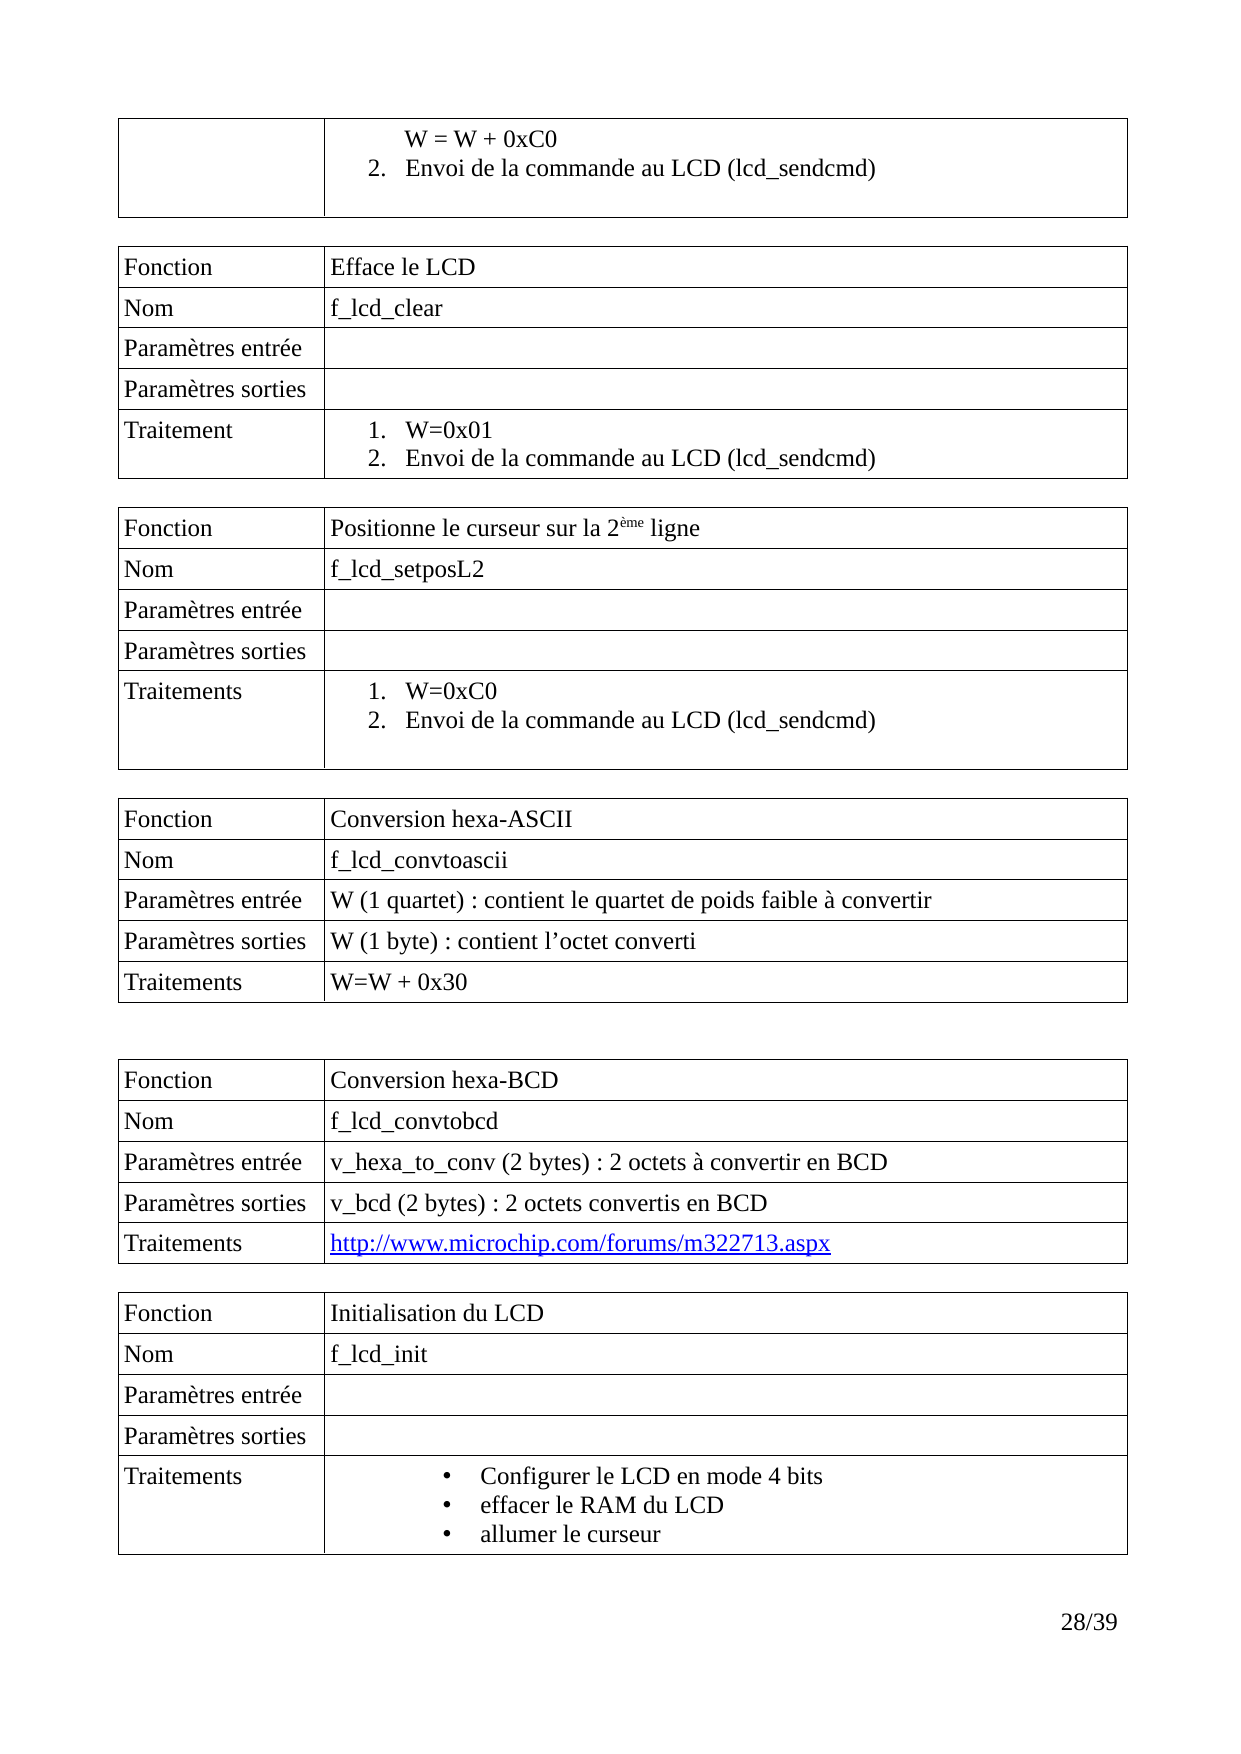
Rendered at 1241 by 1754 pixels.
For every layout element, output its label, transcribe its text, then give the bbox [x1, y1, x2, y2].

table_cell f_lcd_init [325, 1334, 1127, 1374]
table_cell W (1 byte) : contient l’octet converti [325, 921, 1127, 961]
table_cell f_lcd_clear [325, 288, 1127, 327]
table_cell Nom [119, 1334, 324, 1374]
table_cell Paramètres entrée [119, 1142, 324, 1182]
table_cell W=0x01 Envoi de la commande au LCD (lcd_sendcmd) [325, 410, 1127, 478]
table_cell Traitements [119, 1223, 324, 1263]
table_cell Nom [119, 840, 324, 879]
table_cell Traitements [119, 671, 324, 768]
table_cell Configurer le LCD en mode 4 bits effacer le RAM du LCD allumer le curseur allumer le LCD effacer le LCD [325, 1456, 1127, 1553]
table_cell Traitements [119, 962, 324, 1001]
table_header Initialisation du LCD [325, 1293, 1127, 1333]
table_header Fonction [119, 247, 324, 286]
table_cell [325, 1416, 1127, 1455]
table_cell [325, 1375, 1127, 1414]
table_header Efface le LCD [325, 247, 1127, 286]
table_cell Nom [119, 1101, 324, 1141]
table_cell Traitement [119, 410, 324, 478]
table_cell f_lcd_convtobcd [325, 1101, 1127, 1141]
table_cell http://www.microchip.com/forums/m322713.aspx [325, 1223, 1127, 1263]
table_cell v_bcd (2 bytes) : 2 octets convertis en BCD [325, 1183, 1127, 1222]
table_cell [119, 119, 324, 216]
table_header Fonction [119, 1293, 324, 1333]
table_cell Paramètres sorties [119, 631, 324, 670]
table_cell Traitements [119, 1456, 324, 1553]
table_cell W=0xC0 Envoi de la commande au LCD (lcd_sendcmd) [325, 671, 1127, 768]
table_cell Si le curseur doit être positionné sur la première ligne : W = W + 0x80 Si le curseur doit être positionné sur la deuxième ligne : W = W + 0xC0 Envoi de la commande au LCD (lcd_sendcmd) [325, 119, 1127, 216]
table_cell W (1 quartet) : contient le quartet de poids faible à convertir [325, 880, 1127, 920]
table_cell Paramètres sorties [119, 1416, 324, 1455]
table_header Positionne le curseur sur la 2ème ligne [325, 508, 1127, 548]
table_cell v_hexa_to_conv (2 bytes) : 2 octets à convertir en BCD [325, 1142, 1127, 1182]
table_cell Paramètres sorties [119, 369, 324, 408]
table_cell [325, 631, 1127, 670]
table_cell Paramètres entrée [119, 1375, 324, 1414]
table_cell [325, 590, 1127, 629]
table_cell f_lcd_setposL2 [325, 549, 1127, 589]
table_cell [325, 369, 1127, 408]
table_header Conversion hexa-BCD [325, 1060, 1127, 1100]
table_cell Paramètres entrée [119, 590, 324, 629]
table_cell Nom [119, 549, 324, 589]
table_cell W=W + 0x30 [325, 962, 1127, 1001]
table_cell Nom [119, 288, 324, 327]
table_cell f_lcd_convtoascii [325, 840, 1127, 879]
table_header Fonction [119, 1060, 324, 1100]
table_header Conversion hexa-ASCII [325, 799, 1127, 838]
table_header Fonction [119, 508, 324, 548]
table_header Fonction [119, 799, 324, 838]
table_cell [325, 328, 1127, 368]
table_cell Paramètres sorties [119, 1183, 324, 1222]
table_cell Paramètres entrée [119, 328, 324, 368]
table_cell Paramètres sorties [119, 921, 324, 961]
table_cell Paramètres entrée [119, 880, 324, 920]
